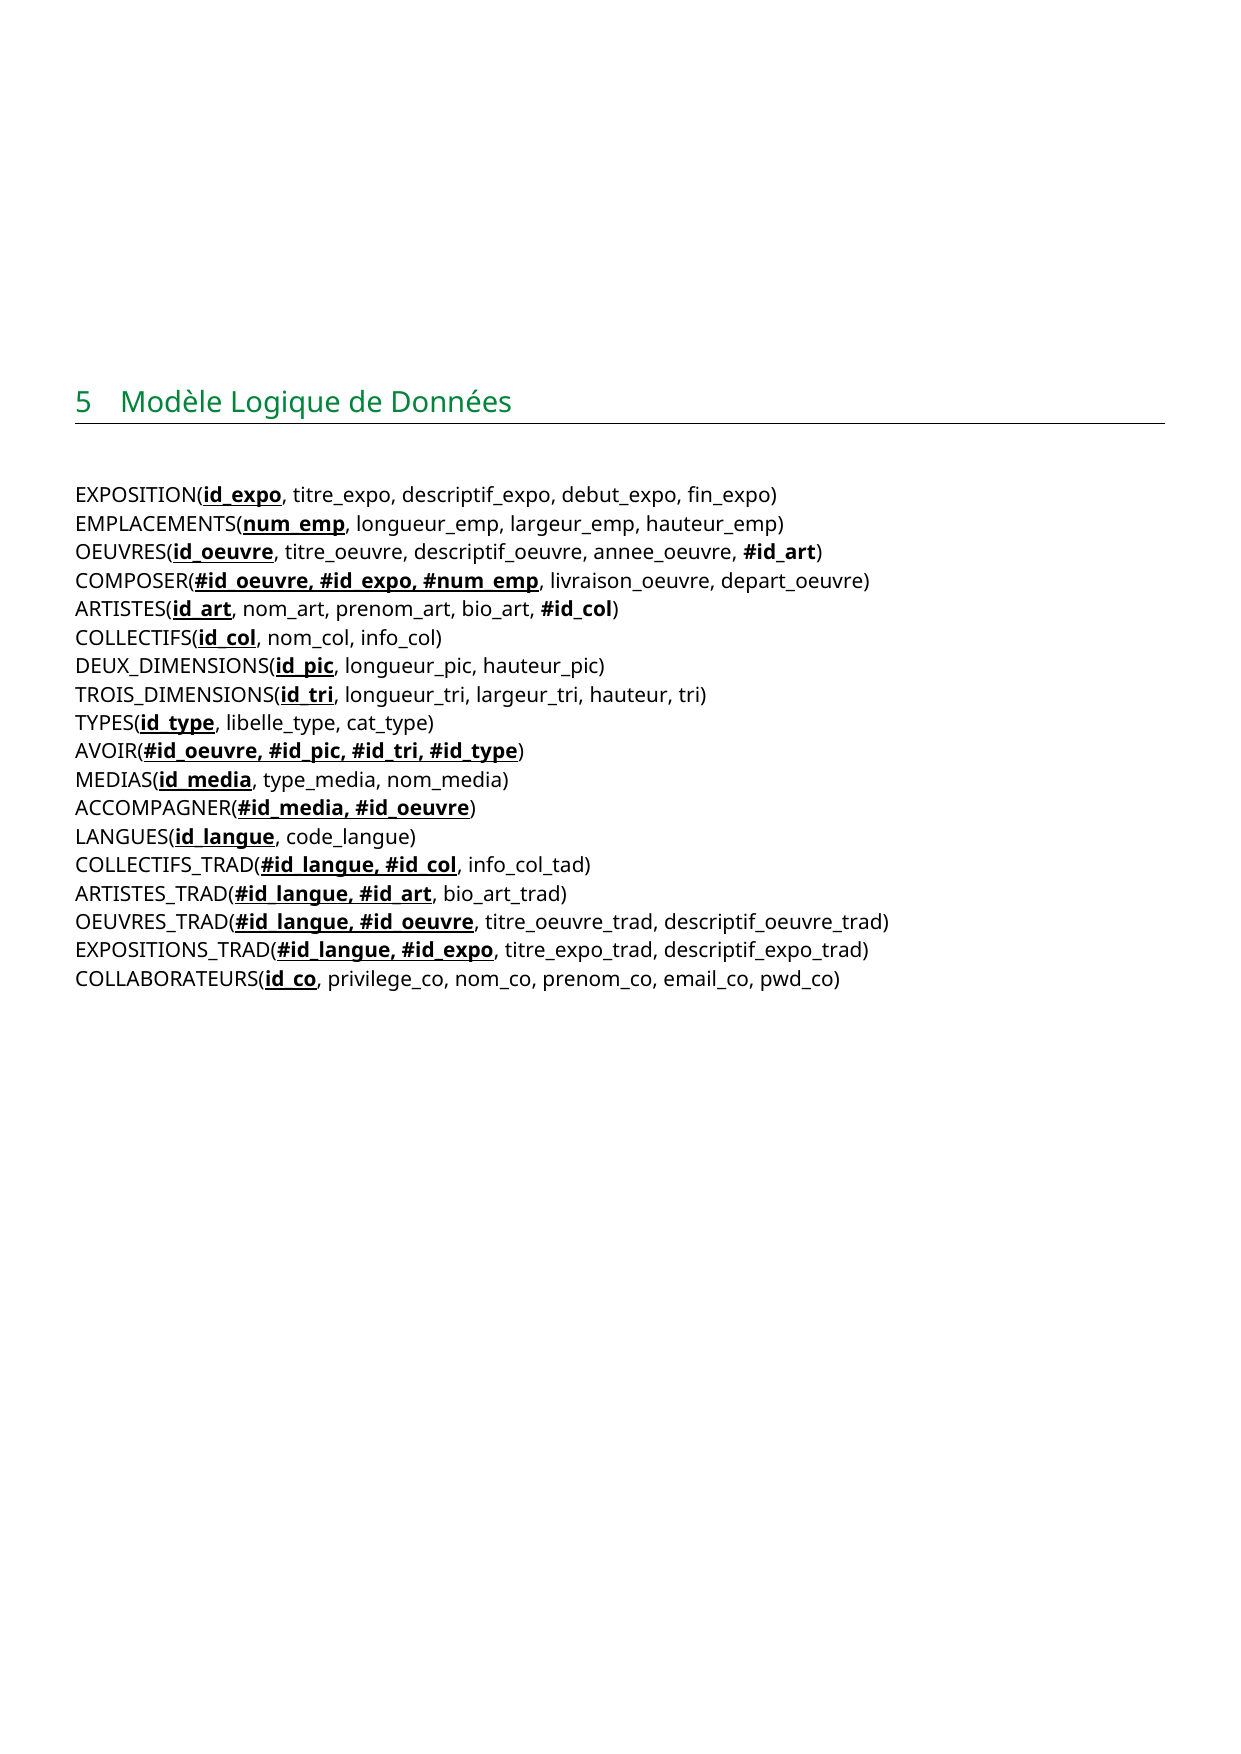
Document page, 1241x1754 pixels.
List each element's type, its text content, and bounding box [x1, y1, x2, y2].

text OEUVRES(id_oeuvre, titre_oeuvre, descriptif_oeuvre, annee_oeuvre, #id_art) [75, 537, 1165, 566]
text TROIS_DIMENSIONS(id_tri, longueur_tri, largeur_tri, hauteur, tri) [75, 680, 1165, 708]
text LANGUES(id_langue, code_langue) [75, 822, 1165, 850]
text EXPOSITION(id_expo, titre_expo, descriptif_expo, debut_expo, fin_expo) [75, 481, 1165, 509]
text COMPOSER(#id_oeuvre, #id_expo, #num_emp, livraison_oeuvre, depart_oeuvre) [75, 566, 1165, 594]
text COLLABORATEURS(id_co, privilege_co, nom_co, prenom_co, email_co, pwd_co) [75, 964, 1165, 992]
text EMPLACEMENTS(num_emp, longueur_emp, largeur_emp, hauteur_emp) [75, 509, 1165, 537]
text COLLECTIFS(id_col, nom_col, info_col) [75, 623, 1165, 651]
text DEUX_DIMENSIONS(id_pic, longueur_pic, hauteur_pic) [75, 651, 1165, 680]
text ARTISTES(id_art, nom_art, prenom_art, bio_art, #id_col) [75, 594, 1165, 623]
text COLLECTIFS_TRAD(#id_langue, #id_col, info_col_tad) [75, 850, 1165, 879]
text OEUVRES_TRAD(#id_langue, #id_oeuvre, titre_oeuvre_trad, descriptif_oeuvre_trad) [75, 907, 1165, 936]
text ARTISTES_TRAD(#id_langue, #id_art, bio_art_trad) [75, 879, 1165, 907]
text AVOIR(#id_oeuvre, #id_pic, #id_tri, #id_type) [75, 737, 1165, 765]
subtitle Modèle Logique de Données [75, 381, 1165, 423]
text TYPES(id_type, libelle_type, cat_type) [75, 708, 1165, 737]
text EXPOSITIONS_TRAD(#id_langue, #id_expo, titre_expo_trad, descriptif_expo_trad) [75, 936, 1165, 964]
text MEDIAS(id_media, type_media, nom_media) [75, 765, 1165, 793]
text ACCOMPAGNER(#id_media, #id_oeuvre) [75, 793, 1165, 822]
